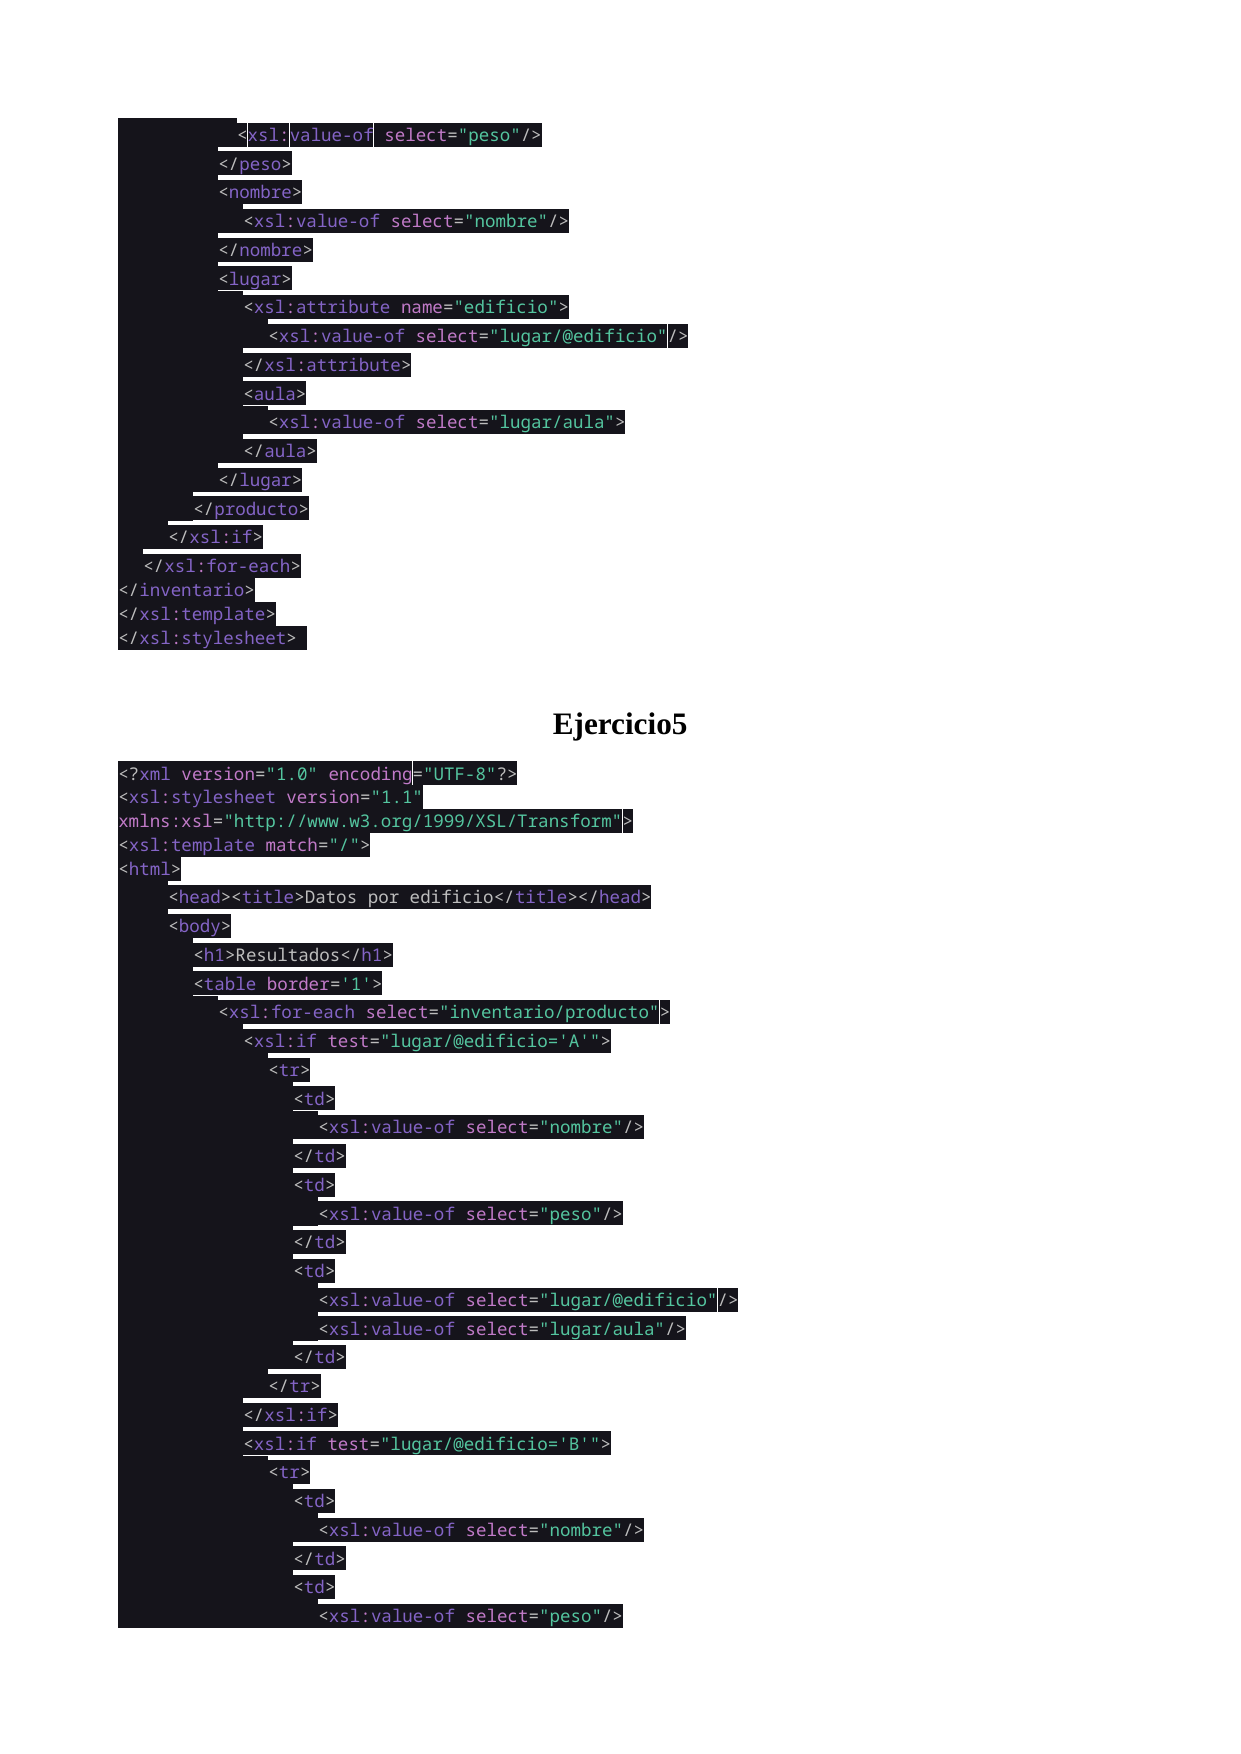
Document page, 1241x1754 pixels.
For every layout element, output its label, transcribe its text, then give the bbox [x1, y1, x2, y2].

text </peso> [118, 147, 1122, 176]
text <xsl:attribute name="edificio"> [118, 291, 1122, 319]
text Ejercicio5 [118, 706, 1122, 741]
text <table border='1'> [118, 967, 1122, 996]
text </xsl:if> [118, 521, 1122, 549]
text <xsl:value-of select="nombre"/> [118, 204, 1122, 233]
text </tr> [118, 1369, 1122, 1398]
text <xsl:value-of select="lugar/aula"/> [118, 1312, 1122, 1341]
text </xsl:for-each> [118, 549, 1122, 578]
text <tr> [118, 1053, 1122, 1082]
text <body> [118, 909, 1122, 938]
text </xsl:stylesheet> [118, 626, 1122, 650]
text <td> [118, 1168, 1122, 1197]
text <td> [118, 1571, 1122, 1599]
text <h1>Resultados</h1> [118, 938, 1122, 967]
text </lugar> [118, 463, 1122, 492]
text <aula> [118, 377, 1122, 406]
text </td> [118, 1139, 1122, 1168]
text <head><title>Datos por edificio</title></head> [118, 881, 1122, 909]
text <xsl:for-each select="inventario/producto"> [118, 996, 1122, 1024]
text <td> [118, 1082, 1122, 1111]
text </td> [118, 1341, 1122, 1369]
text <td> [118, 1254, 1122, 1283]
text </aula> [118, 434, 1122, 463]
text <xsl:template match="/"> [118, 833, 1122, 857]
text <xsl:value-of select="lugar/@edificio"/> [118, 1283, 1122, 1312]
text </xsl:if> [118, 1398, 1122, 1427]
text </xsl:attribute> [118, 348, 1122, 377]
text </producto> [118, 492, 1122, 521]
text </xsl:template> [118, 602, 1122, 626]
text <xsl:value-of select="peso"/> [118, 118, 1122, 147]
text <lugar> [118, 262, 1122, 291]
text </td> [118, 1226, 1122, 1254]
text <td> [118, 1484, 1122, 1513]
text </inventario> [118, 578, 1122, 602]
text <xsl:value-of select="lugar/@edificio"/> [118, 319, 1122, 348]
text <tr> [118, 1456, 1122, 1484]
text </td> [118, 1542, 1122, 1571]
text <xsl:value-of select="peso"/> [118, 1197, 1122, 1226]
text <xsl:if test="lugar/@edificio='B'"> [118, 1427, 1122, 1456]
text <?xml version="1.0" encoding="UTF-8"?> [118, 761, 1122, 785]
text <xsl:value-of select="nombre"/> [118, 1513, 1122, 1542]
text <xsl:value-of select="lugar/aula"> [118, 406, 1122, 434]
text </nombre> [118, 233, 1122, 262]
text <nombre> [118, 176, 1122, 204]
text <xsl:value-of select="nombre"/> [118, 1111, 1122, 1139]
text <xsl:if test="lugar/@edificio='A'"> [118, 1024, 1122, 1053]
text <xsl:stylesheet version="1.1" [118, 785, 1122, 809]
text xmlns:xsl="http://www.w3.org/1999/XSL/Transform"> [118, 809, 1122, 833]
text <html> [118, 857, 1122, 881]
text <xsl:value-of select="peso"/> [118, 1599, 1122, 1628]
